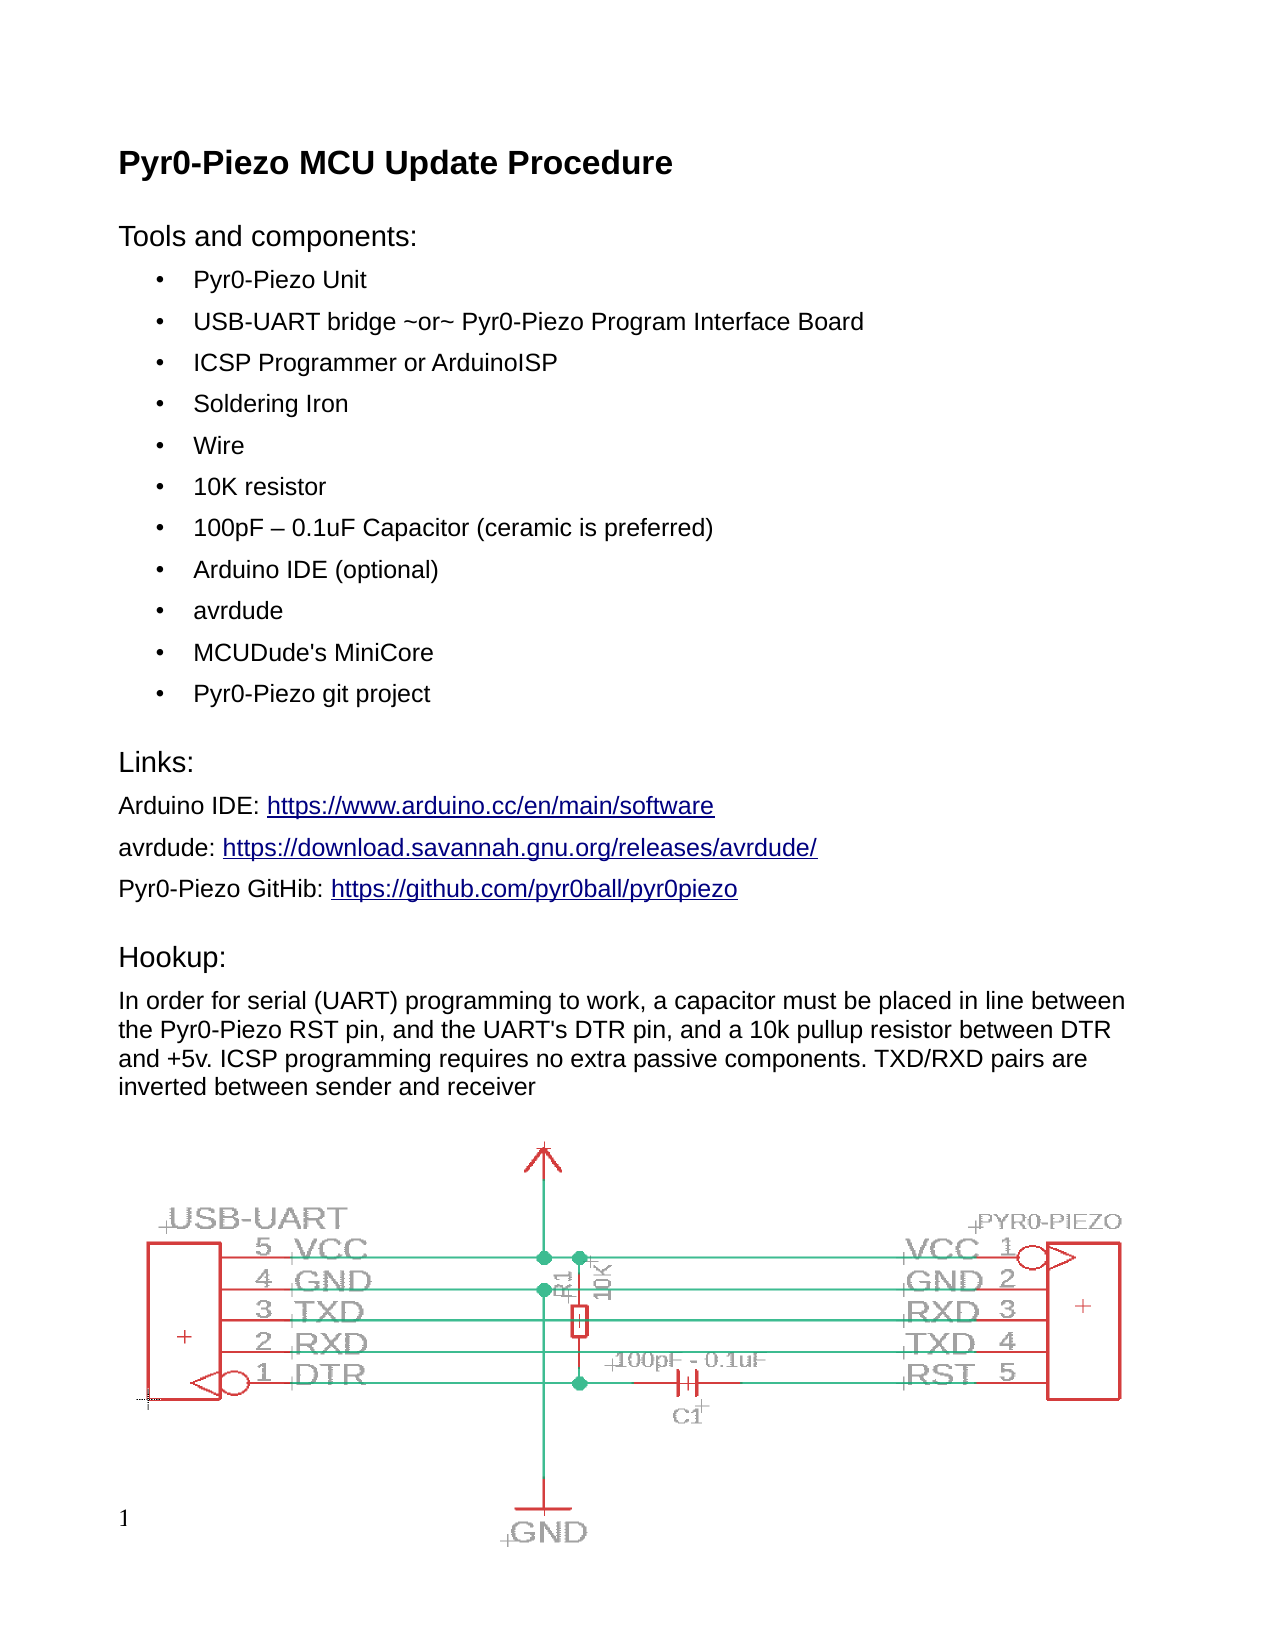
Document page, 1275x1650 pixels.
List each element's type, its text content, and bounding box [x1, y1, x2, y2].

text Pyr0-Piezo GitHib: https://github.com/pyr0ball/pyr0piezo [118, 874, 1157, 902]
list Pyr0-Piezo Unit [156, 265, 1157, 294]
subtitle Pyr0-Piezo MCU Update Procedure [118, 143, 1157, 182]
text Arduino IDE: https://www.arduino.cc/en/main/software [118, 791, 1157, 820]
list MCUDude's MiniCore [156, 637, 1157, 666]
list 10K resistor [156, 472, 1157, 501]
list avrdude [156, 596, 1157, 625]
text avrdude: https://download.savannah.gnu.org/releases/avrdude/ [118, 832, 1157, 861]
list Arduino IDE (optional) [156, 555, 1157, 584]
list Soldering Iron [156, 389, 1157, 418]
list ICSP Programmer or ArduinoISP [156, 348, 1157, 377]
list Pyr0-Piezo git project [156, 679, 1157, 708]
subtitle Hookup: [118, 940, 1157, 973]
list USB-UART bridge ~or~ Pyr0-Piezo Program Interface Board [156, 307, 1157, 336]
subtitle Links: [118, 745, 1157, 779]
subtitle Tools and components: [118, 219, 1157, 253]
list Wire [156, 431, 1157, 459]
text In order for serial (UART) programming to work, a capacitor must be placed in line between the Pyr0-Piezo RST pin, and the UART's DTR pin, and a 10k pullup resistor between DTR and +5v. ICSP programming requires no extra passive components. TXD/RXD pairs are inverted between sender and receiver [118, 986, 1157, 1101]
list 100pF – 0.1uF Capacitor (ceramic is preferred) [156, 513, 1157, 542]
picture [126, 1127, 1143, 1554]
